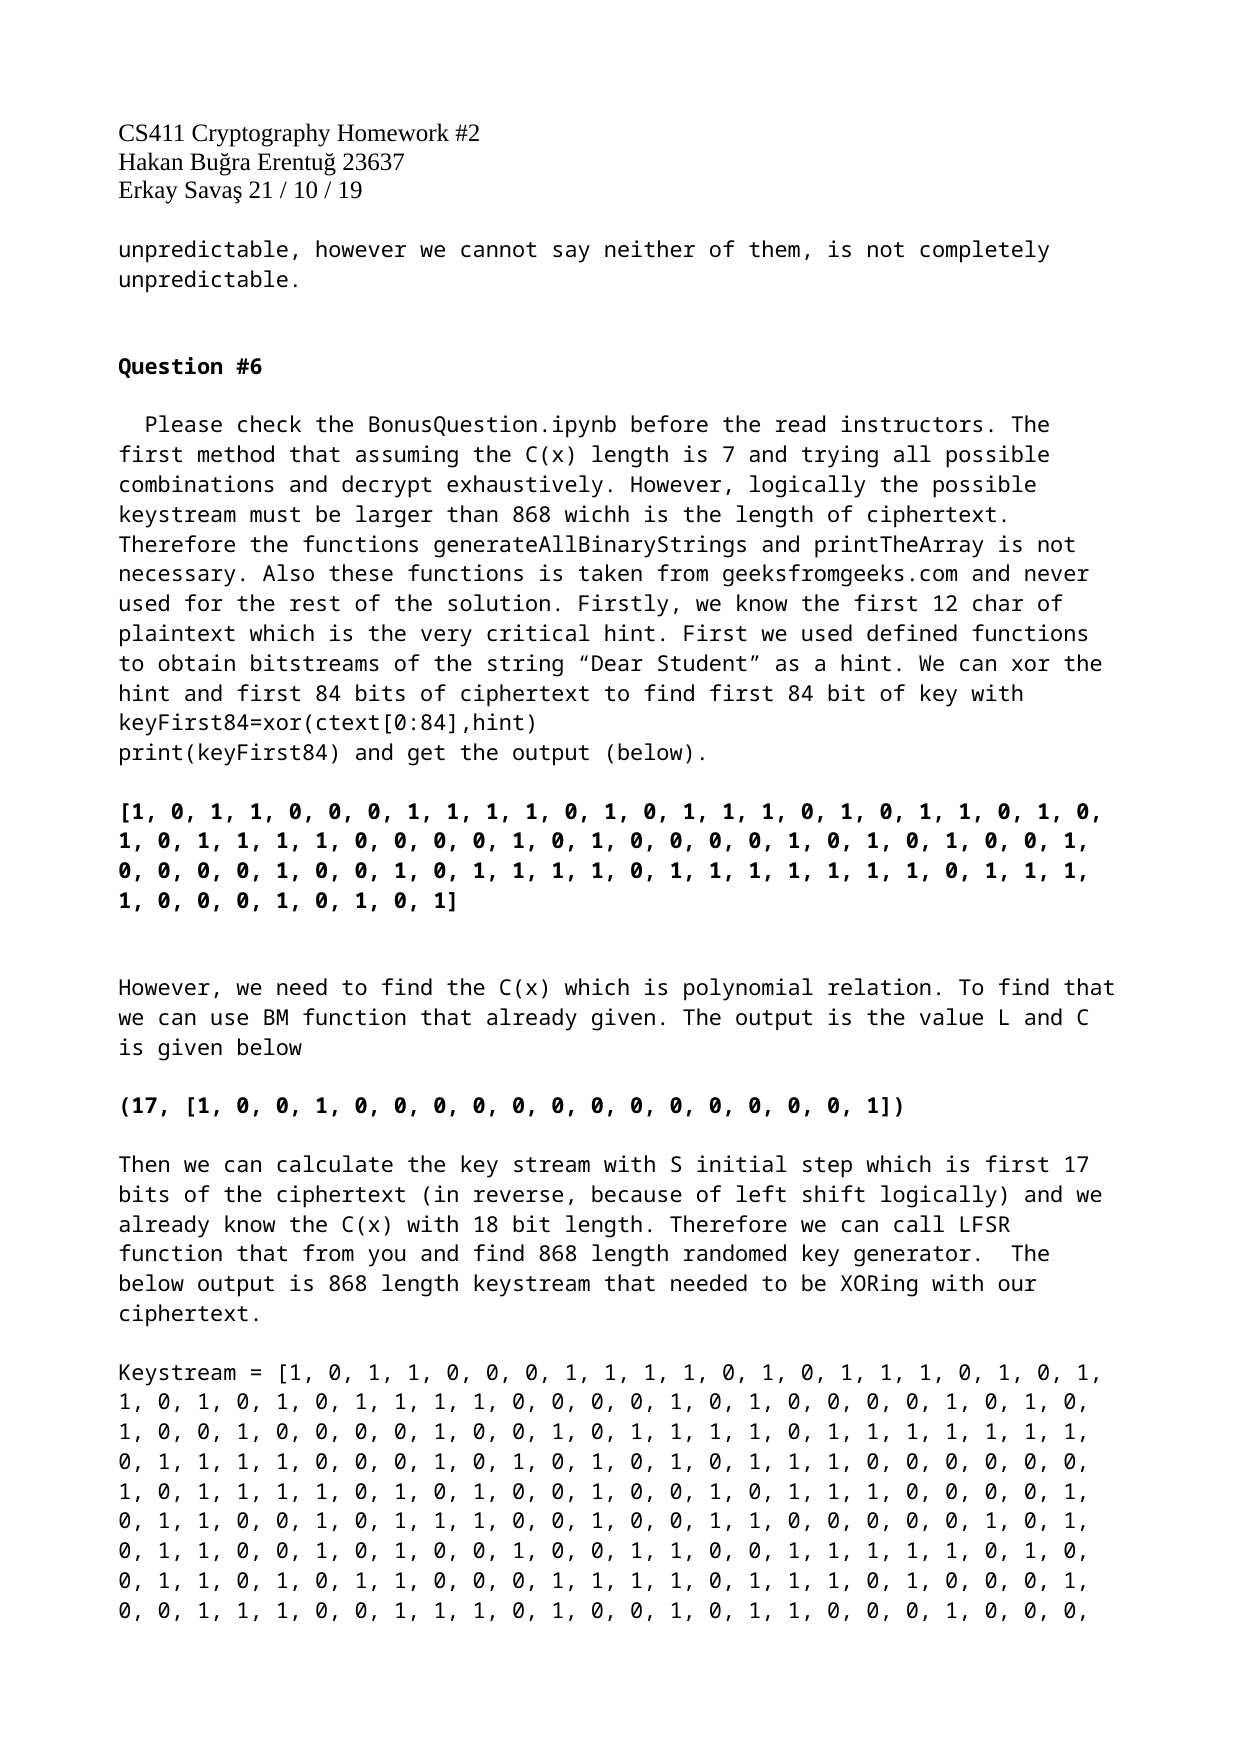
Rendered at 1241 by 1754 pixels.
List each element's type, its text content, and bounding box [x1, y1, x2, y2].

text Keystream = [1, 0, 1, 1, 0, 0, 0, 1, 1, 1, 1, 0, 1, 0, 1, 1, 1, 0, 1, 0, 1, 1, 0, 1, 0, 1, 0, 1, 1, 1, 1, 0, 0, 0, 0, 1, 0, 1, 0, 0, 0, 0, 1, 0, 1, 0, 1, 0, 0, 1, 0, 0, 0, 0, 1, 0, 0, 1, 0, 1, 1, 1, 1, 0, 1, 1, 1, 1, 1, 1, 1, 0, 1, 1, 1, 1, 0, 0, 0, 1, 0, 1, 0, 1, 0, 1, 0, 1, 1, 1, 0, 0, 0, 0, 0, 0, 1, 0, 1, 1, 1, 1, 0, 1, 0, 1, 0, 0, 1, 0, 0, 1, 0, 1, 1, 1, 0, 0, 0, 0, 1, 0, 1, 1, 0, 0, 1, 0, 1, 1, 1, 0, 0, 1, 0, 0, 1, 1, 0, 0, 0, 0, 0, 1, 0, 1, 0, 1, 1, 0, 0, 1, 0, 1, 0, 0, 1, 0, 0, 1, 1, 0, 0, 1, 1, 1, 1, 1, 0, 1, 0, 0, 1, 1, 0, 1, 0, 1, 1, 0, 0, 0, 1, 1, 1, 1, 0, 1, 1, 1, 0, 1, 0, 0, 0, 1, 0, 0, 1, 1, 1, 0, 0, 1, 1, 1, 0, 1, 0, 0, 1, 0, 1, 1, 0, 0, 0, 1, 0, 0, 0, [118, 1357, 1122, 1625]
text print(keyFirst84) and get the output (below). [118, 737, 1122, 767]
text unpredictable, however we cannot say neither of them, is not completely unpredictable. [118, 234, 1122, 293]
text (17, [1, 0, 0, 1, 0, 0, 0, 0, 0, 0, 0, 0, 0, 0, 0, 0, 0, 1]) [118, 1091, 1122, 1120]
text [1, 0, 1, 1, 0, 0, 0, 1, 1, 1, 1, 0, 1, 0, 1, 1, 1, 0, 1, 0, 1, 1, 0, 1, 0, 1, 0, 1, 1, 1, 1, 0, 0, 0, 0, 1, 0, 1, 0, 0, 0, 0, 1, 0, 1, 0, 1, 0, 0, 1, 0, 0, 0, 0, 1, 0, 0, 1, 0, 1, 1, 1, 1, 0, 1, 1, 1, 1, 1, 1, 1, 0, 1, 1, 1, 1, 0, 0, 0, 1, 0, 1, 0, 1] [118, 796, 1122, 915]
text Then we can calculate the key stream with S initial step which is first 17 bits of the ciphertext (in reverse, because of left shift logically) and we already know the C(x) with 18 bit length. Therefore we can call LFSR function that from you and find 868 length randomed key generator. The below output is 868 length keystream that needed to be XORing with our ciphertext. [118, 1149, 1122, 1328]
text However, we need to find the C(x) which is polynomial relation. To find that we can use BM function that already given. The output is the value L and C is given below [118, 972, 1122, 1062]
text Question #6 [118, 351, 1122, 381]
text Please check the BonusQuestion.ipynb before the read instructors. The first method that assuming the C(x) length is 7 and trying all possible combinations and decrypt exhaustively. However, logically the possible keystream must be larger than 868 wichh is the length of ciphertext. Therefore the functions generateAllBinaryStrings and printTheArray is not necessary. Also these functions is taken from geeksfromgeeks.com and never used for the rest of the solution. Firstly, we know the first 12 char of plaintext which is the very critical hint. First we used defined functions to obtain bitstreams of the string “Dear Student” as a hint. We can xor the hint and first 84 bits of ciphertext to find first 84 bit of key with keyFirst84=xor(ctext[0:84],hint) [118, 409, 1122, 737]
